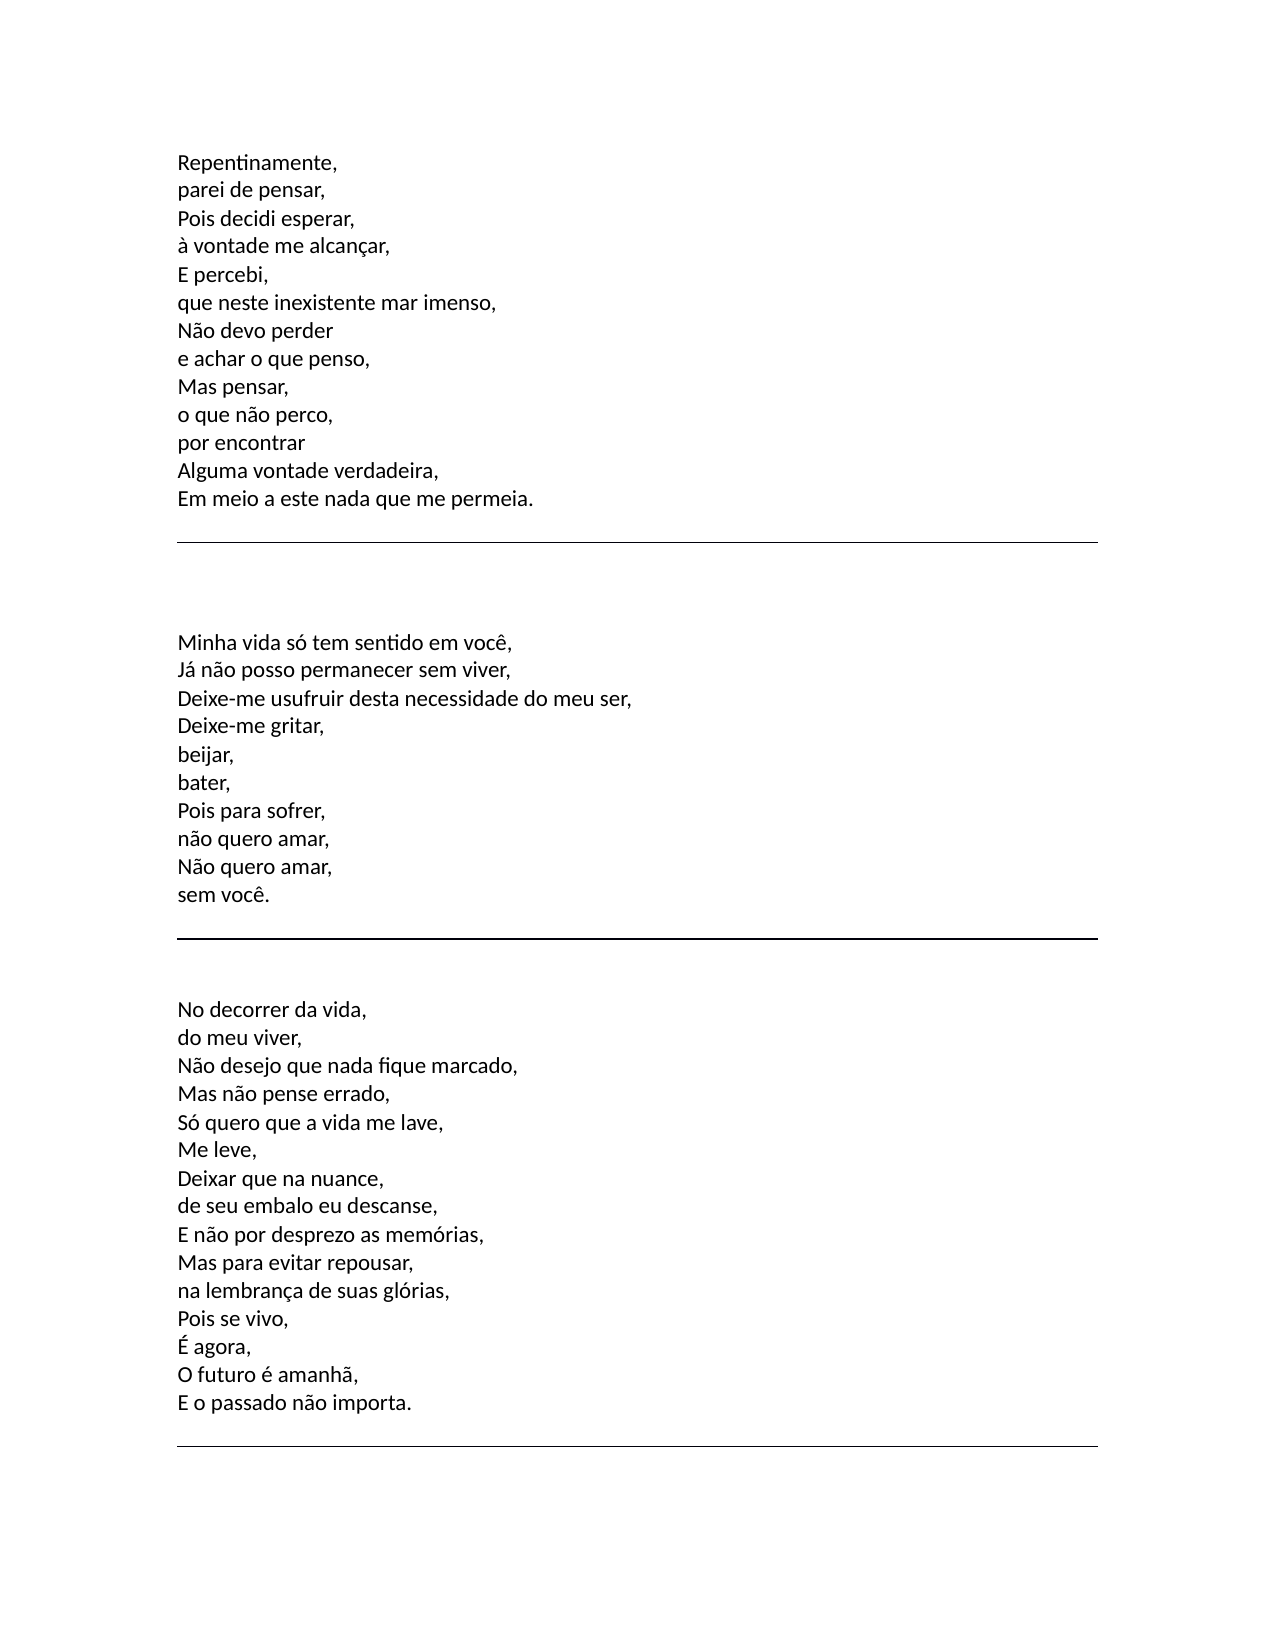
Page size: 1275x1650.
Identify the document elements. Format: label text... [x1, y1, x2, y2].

text No decorrer da vida, do meu viver, [177, 996, 1098, 1052]
text Deixe-me usufruir desta necessidade do meu ser, [177, 684, 1098, 712]
text Em meio a este nada que me permeia. [177, 484, 1098, 512]
text Repentinamente, parei de pensar, [177, 148, 1098, 204]
text Mas não pense errado, [177, 1079, 1098, 1108]
text Já não posso permanecer sem viver, [177, 656, 1098, 684]
text O futuro é amanhã, [177, 1360, 1098, 1388]
text Não quero amar, sem você. [177, 852, 1098, 908]
text Pois se vivo, É agora, [177, 1304, 1098, 1360]
text Me leve, [177, 1136, 1098, 1164]
text Pois decidi esperar, à vontade me alcançar, [177, 204, 1098, 260]
text Deixar que na nuance, de seu embalo eu descanse, [177, 1164, 1098, 1220]
text Só quero que a vida me lave, [177, 1108, 1098, 1136]
text Deixe-me gritar, beijar, bater, [177, 712, 1098, 796]
text Mas pensar, o que não perco, por encontrar [177, 372, 1098, 456]
text Minha vida só tem sentido em você, [177, 628, 1098, 656]
text Pois para sofrer, não quero amar, [177, 796, 1098, 852]
text E não por desprezo as memórias, [177, 1220, 1098, 1248]
text E o passado não importa. [177, 1388, 1098, 1416]
text E percebi, que neste inexistente mar imenso, [177, 260, 1098, 316]
text Alguma vontade verdadeira, [177, 456, 1098, 484]
text Não desejo que nada fique marcado, [177, 1052, 1098, 1079]
text Mas para evitar repousar, na lembrança de suas glórias, [177, 1248, 1098, 1304]
text Não devo perder e achar o que penso, [177, 316, 1098, 372]
